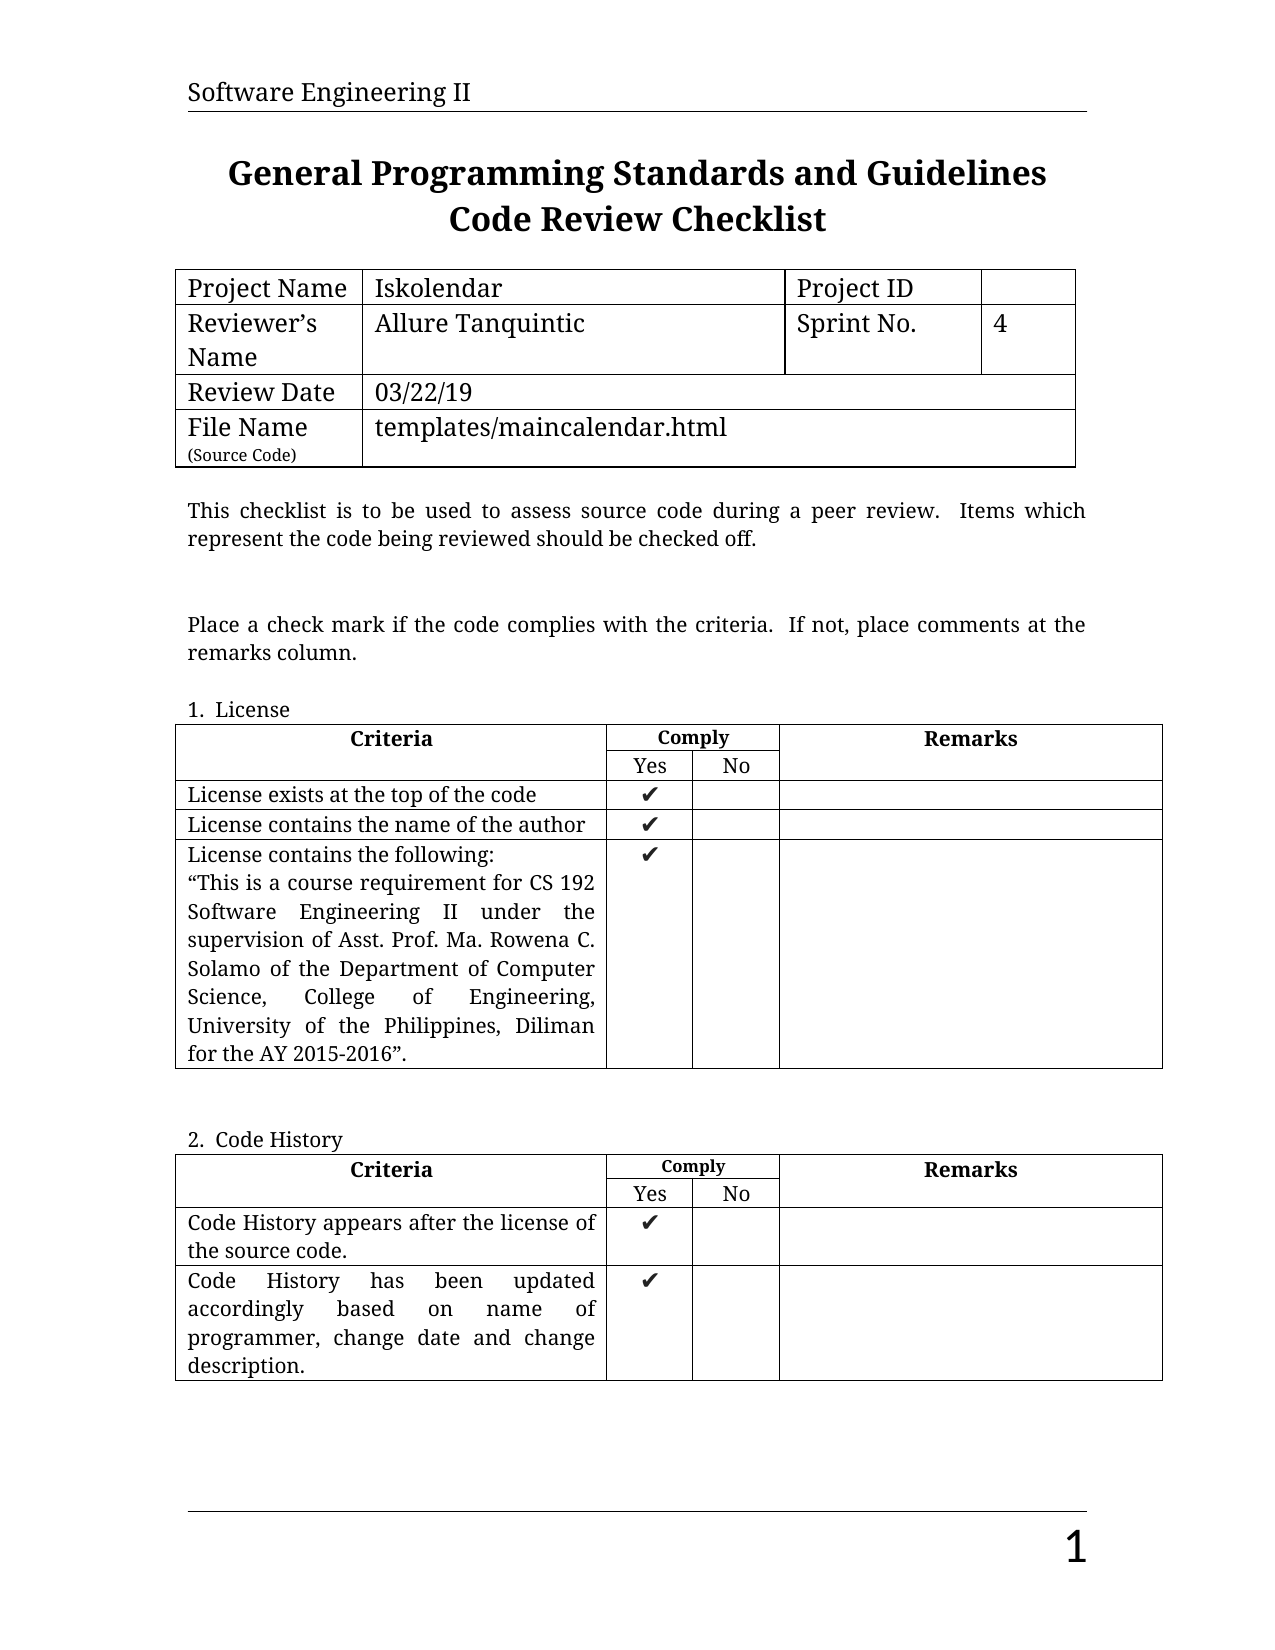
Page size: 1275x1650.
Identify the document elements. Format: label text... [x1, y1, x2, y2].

table_header Criteria [176, 725, 606, 779]
text Place a check mark if the code complies with the criteria. If not, place comments at the remarks column. [187, 610, 1087, 667]
table_cell [780, 810, 1162, 839]
table_header Comply [607, 1155, 779, 1178]
table_cell 4 [982, 305, 1075, 373]
table_header Comply [607, 725, 779, 750]
table_cell No [693, 1179, 779, 1207]
table_cell templates/maincalendar.html [363, 410, 1075, 466]
table_header [982, 270, 1075, 304]
table_cell ✔ [607, 840, 692, 1068]
table_cell ✔ [607, 1208, 692, 1265]
table_cell [780, 840, 1162, 1068]
table_cell License exists at the top of the code [176, 781, 606, 809]
table_cell Code History has been updated accordingly based on name of programmer, change date and change description. [176, 1266, 606, 1380]
table_cell License contains the name of the author [176, 810, 606, 839]
table_cell [693, 840, 779, 1068]
table_header Remarks [780, 1155, 1162, 1207]
table_cell No [693, 751, 779, 779]
table_cell [693, 1266, 779, 1380]
table_cell ✔ [607, 810, 692, 839]
table_cell ✔ [607, 781, 692, 809]
table_cell [693, 781, 779, 809]
table_cell [693, 810, 779, 839]
table_cell [780, 1208, 1162, 1265]
text This checklist is to be used to assess source code during a peer review. Items which represent the code being reviewed should be checked off. [187, 496, 1087, 553]
table_cell Reviewer’s Name [176, 305, 362, 373]
text General Programming Standards and Guidelines Code Review Checklist [187, 150, 1087, 241]
table_cell Sprint No. [786, 305, 981, 373]
table_cell [693, 1208, 779, 1265]
table_cell Yes [607, 751, 692, 779]
table_header Criteria [176, 1155, 606, 1207]
table_cell File Name (Source Code) [176, 410, 362, 466]
table_cell Allure Tanquintic [363, 305, 784, 373]
table_cell Code History appears after the license of the source code. [176, 1208, 606, 1265]
table_header Iskolendar [363, 270, 784, 304]
table_cell Yes [607, 1179, 692, 1207]
table_cell Review Date [176, 375, 362, 409]
table_header Remarks [780, 725, 1162, 779]
table_cell [780, 1266, 1162, 1380]
table_header Project Name [176, 270, 362, 304]
table_cell 03/22/19 [363, 375, 1075, 409]
table_cell License contains the following: “This is a course requirement for CS 192 Software Engineering II under the supervision of Asst. Prof. Ma. Rowena C. Solamo of the Department of Computer Science, College of Engineering, University of the Philippines, Diliman for the AY 2015-2016”. [176, 840, 606, 1068]
table_header Project ID [786, 270, 981, 304]
table_cell ✔ [607, 1266, 692, 1380]
text 1. License [187, 695, 1087, 723]
table_cell [780, 781, 1162, 809]
text 2. Code History [187, 1126, 1087, 1154]
